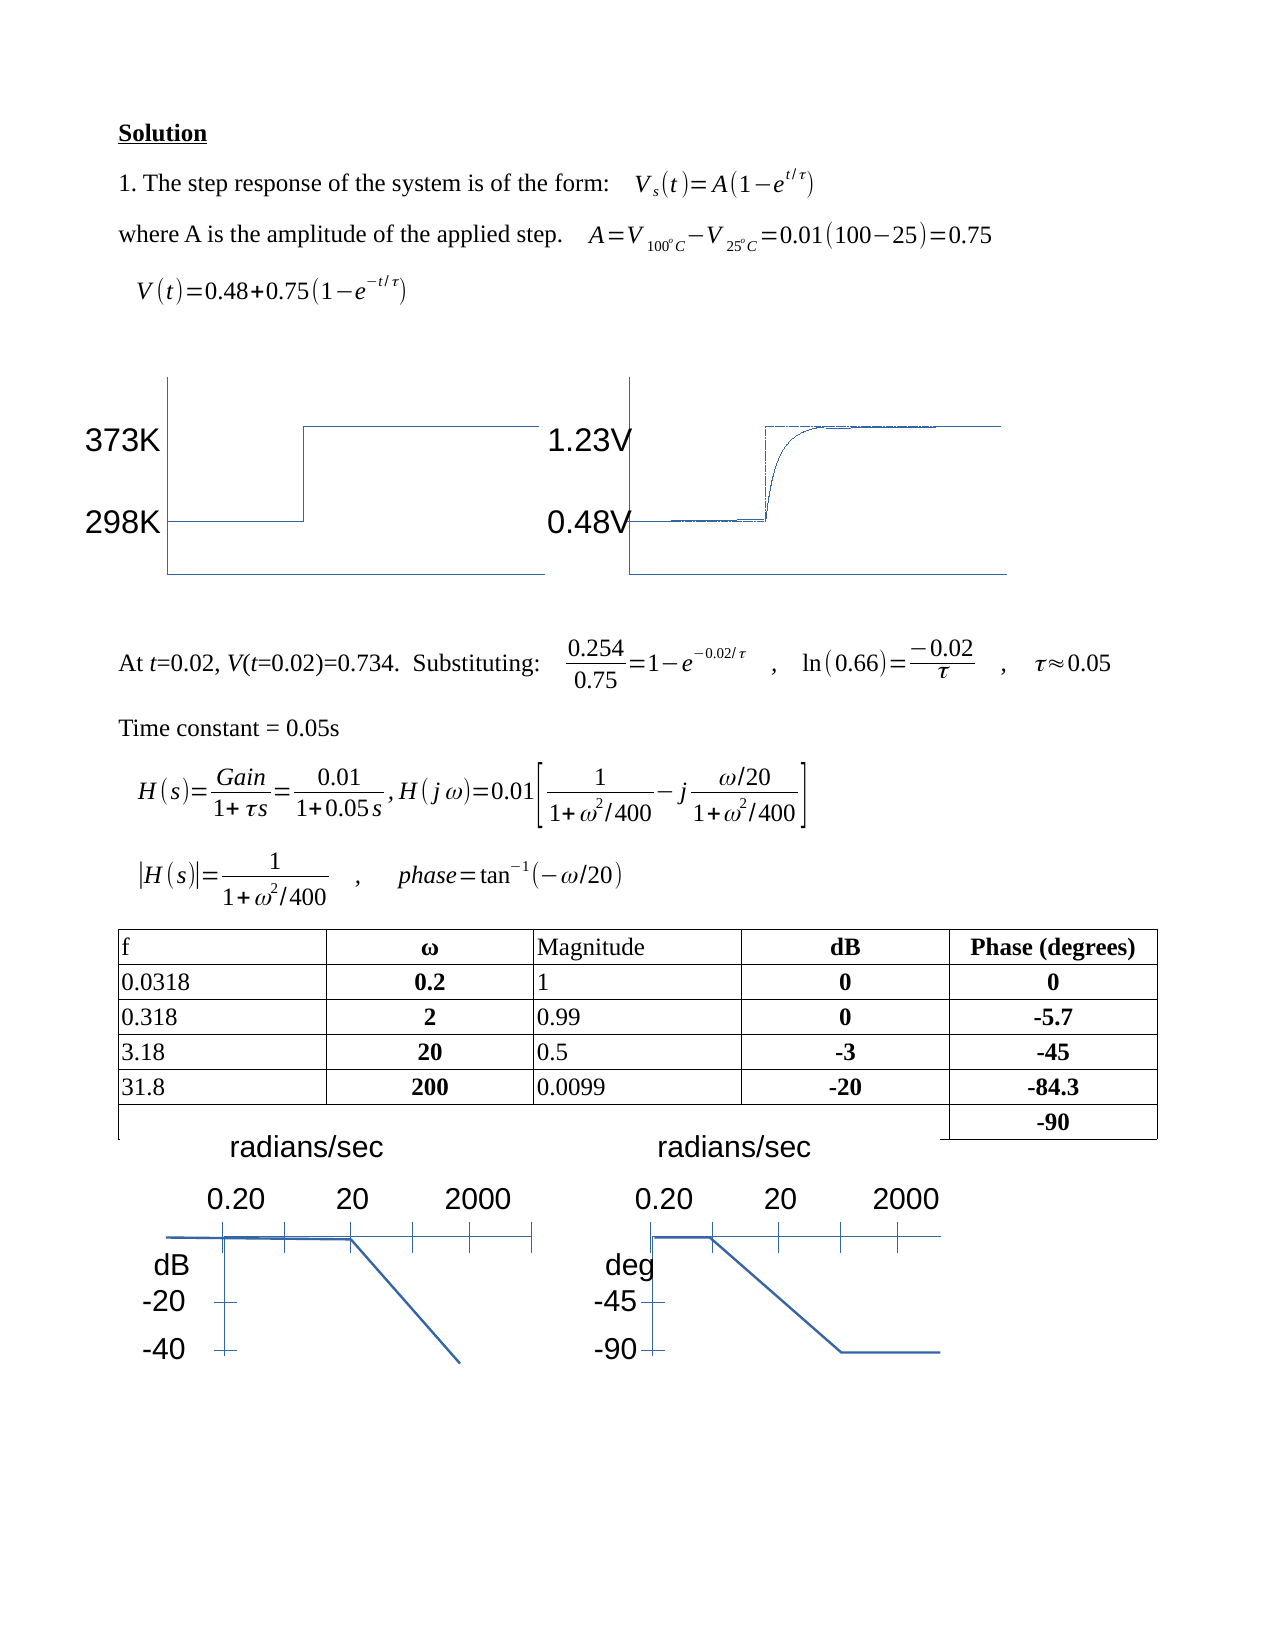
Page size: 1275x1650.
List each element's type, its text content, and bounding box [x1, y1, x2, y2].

table_cell -45 [950, 1035, 1157, 1069]
table_cell -90 [950, 1105, 1157, 1139]
table_cell 0.5 [534, 1035, 741, 1069]
table_cell 2 [327, 1000, 533, 1034]
table_header dB [742, 930, 949, 964]
text where A is the amplitude of the applied step. [118, 219, 1157, 254]
table_cell -20 [742, 1070, 949, 1104]
table_header Magnitude [534, 930, 741, 964]
table_cell 1 [534, 965, 741, 999]
table_cell 0.0099 [534, 1070, 741, 1104]
table_cell -84.3 [950, 1070, 1157, 1104]
table_cell 20 [327, 1035, 533, 1069]
text Time constant = 0.05s [118, 713, 1157, 742]
table_header ω [327, 930, 533, 964]
text At t=0.02, V(t=0.02)=0.734. Substituting: [118, 325, 1157, 694]
table_cell 0 [742, 1000, 949, 1034]
table_cell 200 [327, 1070, 533, 1104]
text Solution [118, 118, 1157, 147]
table_cell 3.18 [119, 1035, 326, 1069]
table_cell -40 [940, 1105, 949, 1139]
table_cell 31.8 [119, 1070, 326, 1104]
table_header f [119, 930, 326, 964]
table_cell 0 [950, 965, 1157, 999]
table_cell -3 [742, 1035, 949, 1069]
table_cell 0.318 [119, 1000, 326, 1034]
table_cell 0.0318 [119, 965, 326, 999]
table_cell 0.2 [327, 965, 533, 999]
table_cell 0 [742, 965, 949, 999]
table_header Phase (degrees) [950, 930, 1157, 964]
table_cell 0.99 [534, 1000, 741, 1034]
table_cell -5.7 [950, 1000, 1157, 1034]
text 1. The step response of the system is of the form: [118, 166, 1157, 201]
